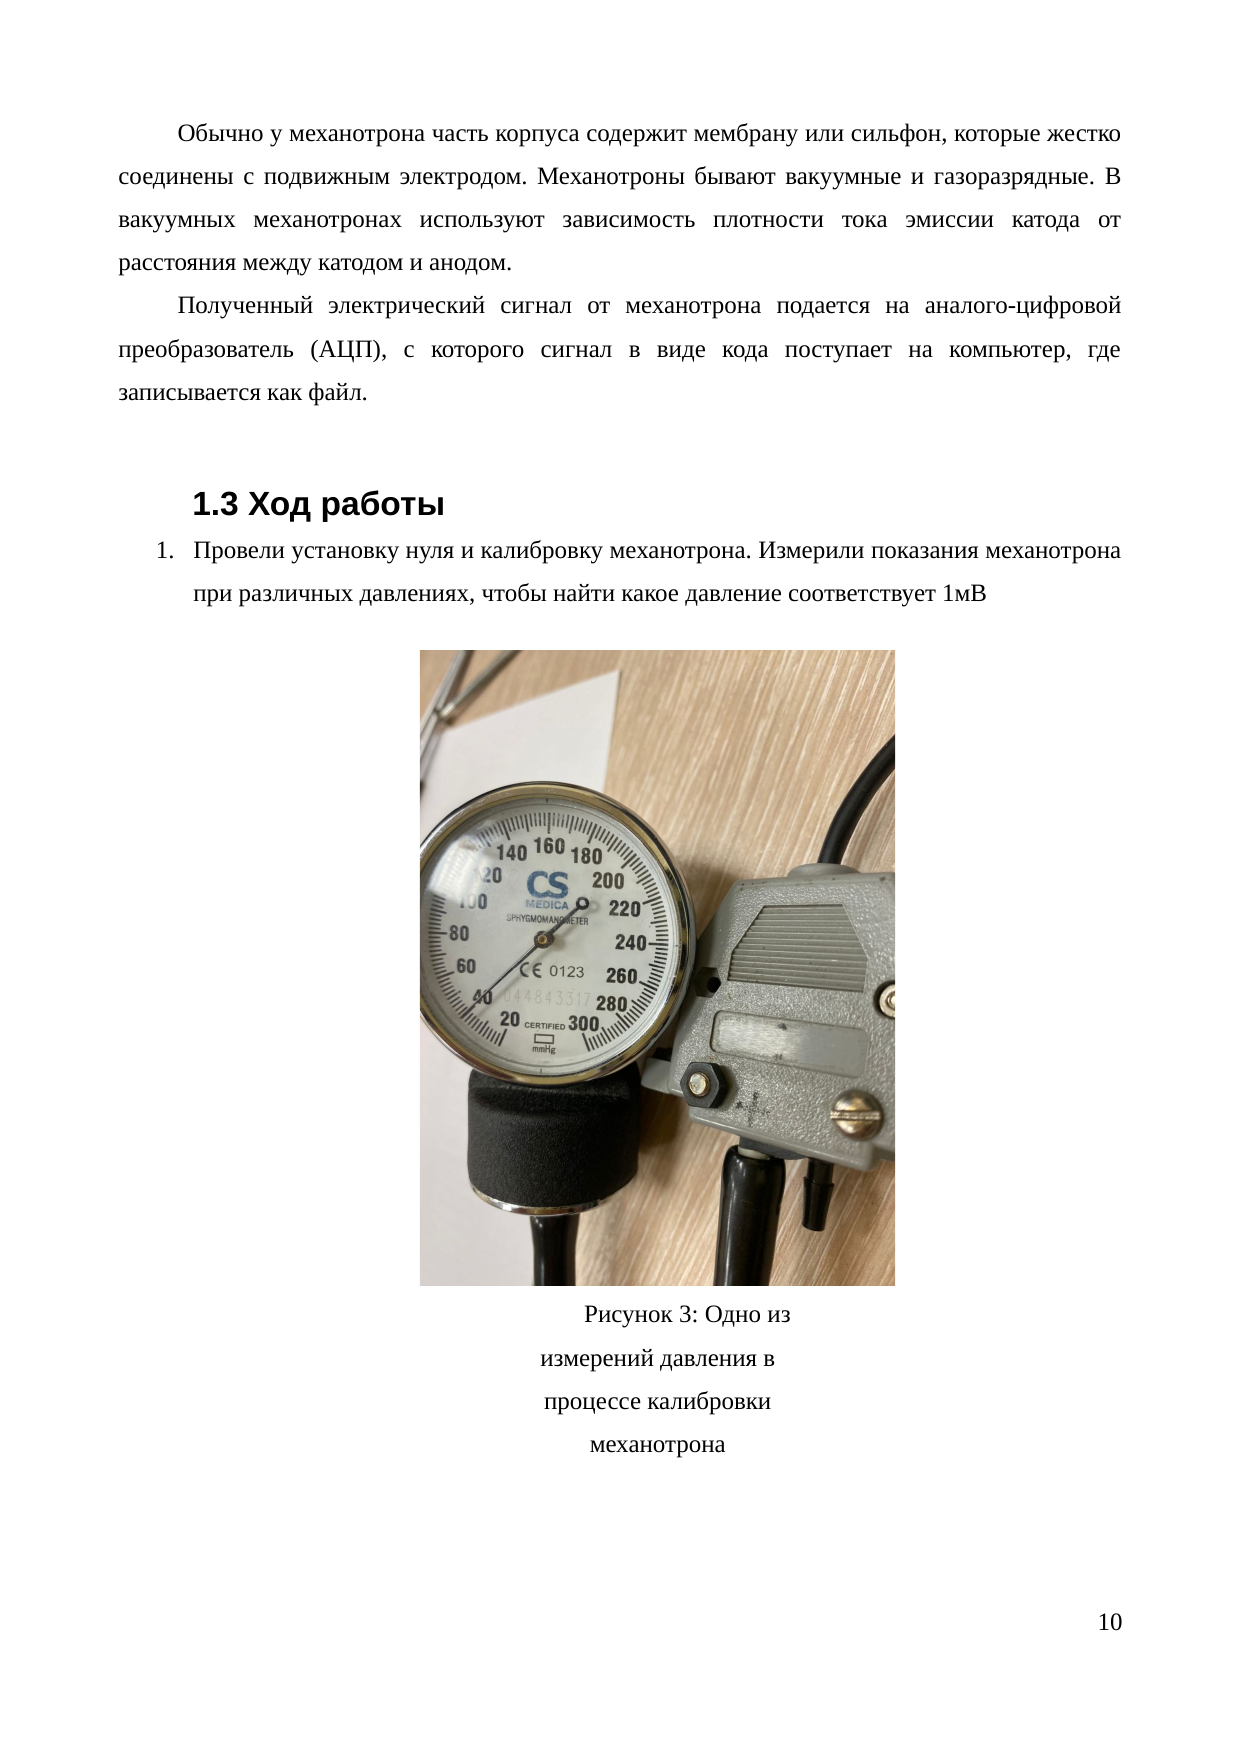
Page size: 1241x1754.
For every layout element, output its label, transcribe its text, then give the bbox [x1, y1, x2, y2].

text Обычно у механотрона часть корпуса содержит мембрану или сильфон, которые жестко соединены с подвижным электродом. Механотроны бывают вакуумные и газоразрядные. В вакуумных механотронах используют зависимость плотности тока эмиссии катода от расстояния между катодом и анодом. [118, 118, 1122, 276]
subtitle Ход работы [118, 484, 1122, 523]
picture [419, 650, 896, 1286]
list Провели установку нуля и калибровку механотрона. Измерили показания механотрона при различных давлениях, чтобы найти какое давление соответствует 1мВ [156, 535, 1122, 607]
text Полученный электрический сигнал от механотрона подается на аналого-цифровой преобразователь (АЦП), с которого сигнал в виде кода поступает на компьютер, где записывается как файл. [118, 291, 1122, 406]
list Рисунок 3: Одно из измерений давления в процессе калибровки механотрона [491, 1286, 824, 1458]
